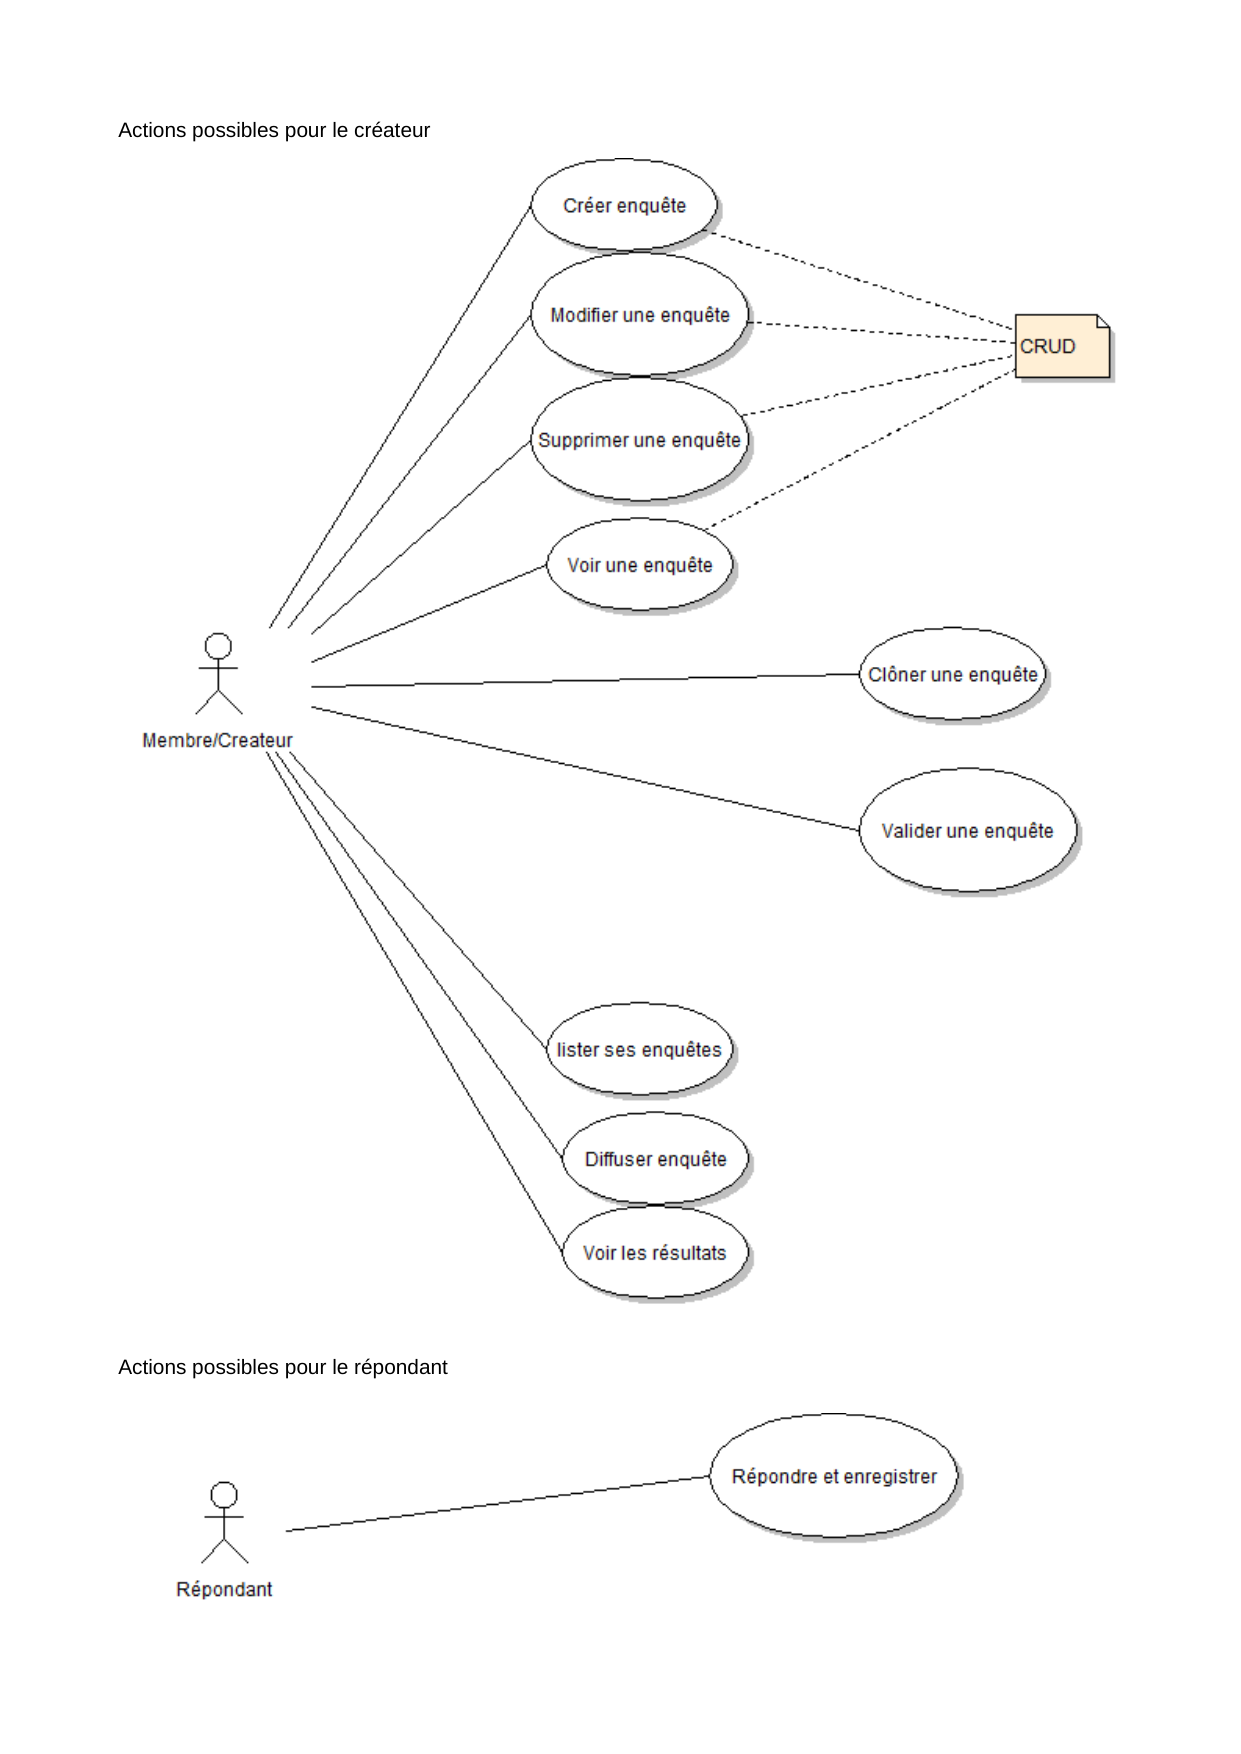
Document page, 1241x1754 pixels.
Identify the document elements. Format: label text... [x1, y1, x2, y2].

picture [161, 1413, 967, 1609]
picture [124, 158, 1117, 1307]
text Actions possibles pour le créateur [118, 118, 1122, 142]
text Actions possibles pour le répondant [118, 1354, 1122, 1378]
